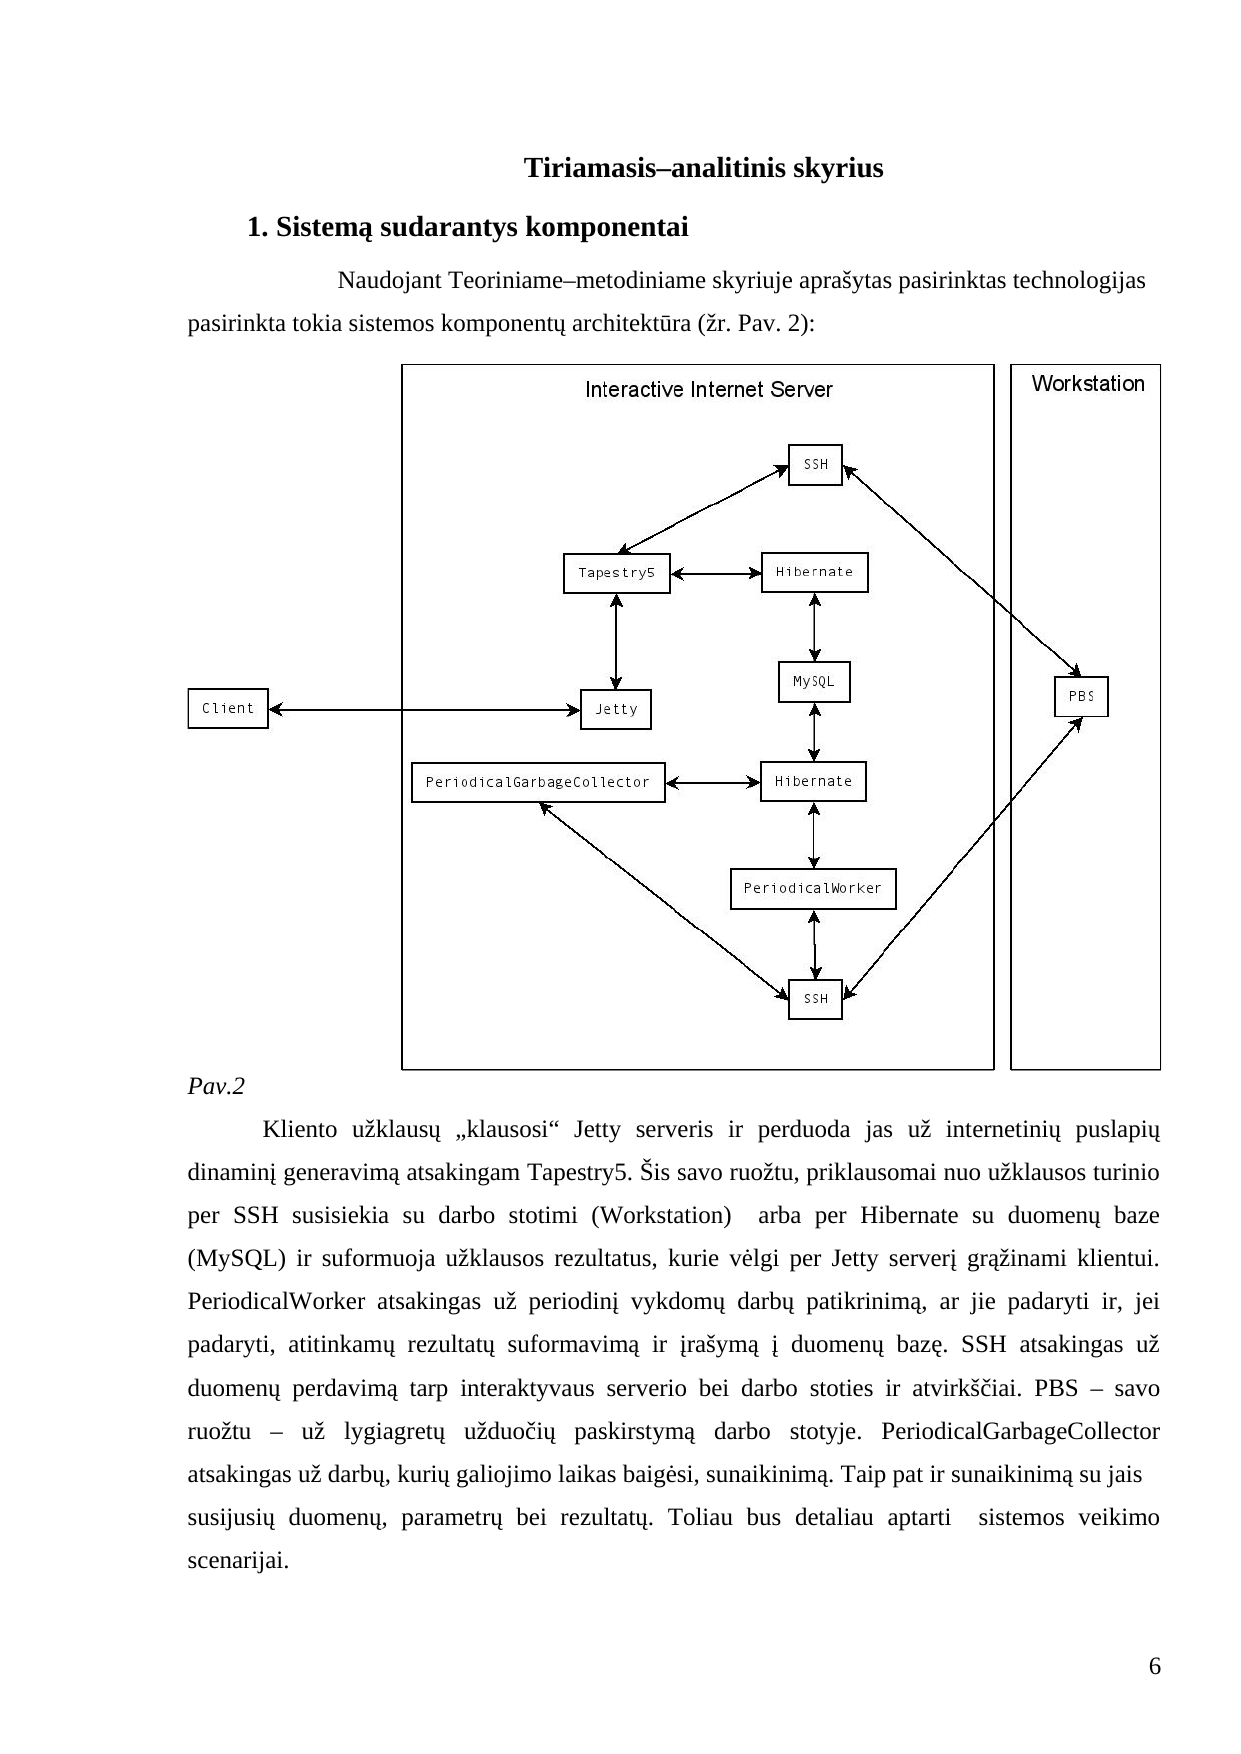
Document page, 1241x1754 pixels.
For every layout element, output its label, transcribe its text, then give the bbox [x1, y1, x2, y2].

text Tiriamasis–analitinis skyrius [187, 150, 1161, 183]
text Naudojant Teoriniame–metodiniame skyriuje aprašytas pasirinktas technologijas pasirinkta tokia sistemos komponentų architektūra (žr. Pav. 2): [187, 265, 1161, 337]
text Kliento užklausų „klausosi“ Jetty serveris ir perduoda jas už internetinių puslapių dinaminį generavimą atsakingam Tapestry5. Šis savo ruožtu, priklausomai nuo užklausos turinio per SSH susisiekia su darbo stotimi (Workstation) arba per Hibernate su duomenų baze (MySQL) ir suformuoja užklausos rezultatus, kurie vėlgi per Jetty serverį grąžinami klientui. PeriodicalWorker atsakingas už periodinį vykdomų darbų patikrinimą, ar jie padaryti ir, jei padaryti, atitinkamų rezultatų suformavimą ir įrašymą į duomenų bazę. SSH atsakingas už duomenų perdavimą tarp interaktyvaus serverio bei darbo stoties ir atvirkščiai. PBS – savo ruožtu – už lygiagretų užduočių paskirstymą darbo stotyje. PeriodicalGarbageCollector atsakingas už darbų, kurių galiojimo laikas baigėsi, sunaikinimą. Taip pat ir sunaikinimą su jais [187, 1099, 1161, 1488]
text Pav.2 [187, 1071, 1161, 1099]
picture [187, 364, 1162, 1071]
text 1. Sistemą sudarantys komponentai [187, 209, 1161, 242]
text susijusių duomenų, parametrų bei rezultatų. Toliau bus detaliau aptarti sistemos veikimo scenarijai. [187, 1502, 1161, 1574]
